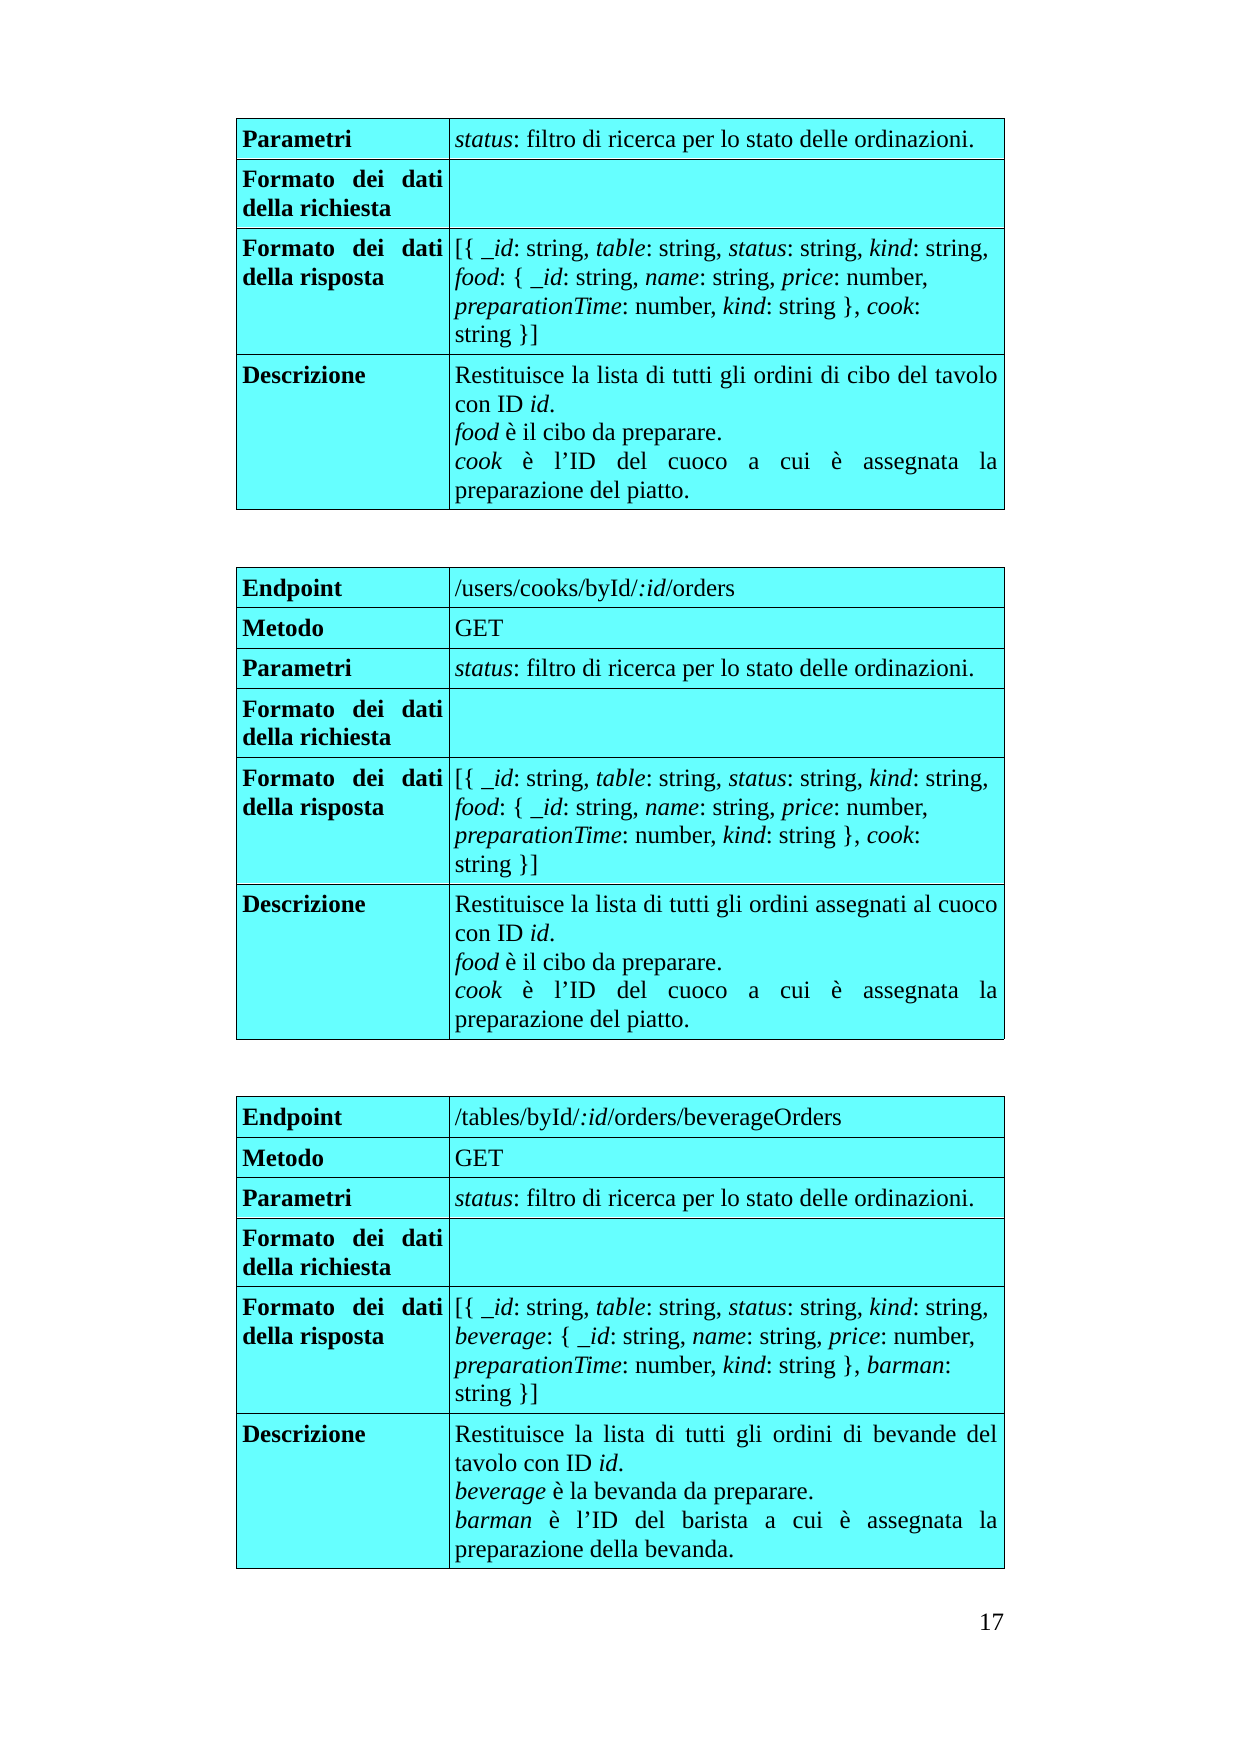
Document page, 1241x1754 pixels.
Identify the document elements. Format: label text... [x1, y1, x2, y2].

table_cell [450, 1219, 1004, 1286]
table_cell Formato dei dati della risposta [237, 758, 449, 883]
table_header Endpoint [237, 1097, 449, 1137]
table_cell status: filtro di ricerca per lo stato delle ordinazioni. [450, 119, 1004, 158]
table_cell Restituisce la lista di tutti gli ordini di cibo del tavolo con ID id. food è il cibo da preparare. cook è l’ID del cuoco a cui è assegnata la preparazione del piatto. [450, 355, 1004, 509]
table_cell GET [450, 1138, 1004, 1177]
table_cell GET [450, 608, 1004, 648]
table_cell [{ _id: string, table: string, status: string, kind: string, food: { _id: string, name: string, price: number, preparationTime: number, kind: string }, cook: string }] [450, 758, 1004, 883]
table_cell status: filtro di ricerca per lo stato delle ordinazioni. [450, 1178, 1004, 1217]
table_cell Parametri [237, 119, 449, 158]
table_cell Descrizione [237, 885, 449, 1039]
table_cell Formato dei dati della richiesta [237, 160, 449, 227]
table_cell Formato dei dati della richiesta [237, 1219, 449, 1286]
table_cell Formato dei dati della risposta [237, 229, 449, 354]
table_cell Parametri [237, 649, 449, 688]
table_cell Metodo [237, 608, 449, 648]
table_header /users/cooks/byId/:id/orders [450, 568, 1004, 607]
table_cell Metodo [237, 1138, 449, 1177]
table_cell [{ _id: string, table: string, status: string, kind: string, food: { _id: string, name: string, price: number, preparationTime: number, kind: string }, cook: string }] [450, 229, 1004, 354]
table_cell Descrizione [237, 1414, 449, 1568]
table_cell Descrizione [237, 355, 449, 509]
table_cell Parametri [237, 1178, 449, 1217]
table_cell Restituisce la lista di tutti gli ordini assegnati al cuoco con ID id. food è il cibo da preparare. cook è l’ID del cuoco a cui è assegnata la preparazione del piatto. [450, 885, 1004, 1039]
table_cell [450, 689, 1004, 757]
table_cell Formato dei dati della risposta [237, 1287, 449, 1413]
table_cell [450, 160, 1004, 227]
table_cell status: filtro di ricerca per lo stato delle ordinazioni. [450, 649, 1004, 688]
table_cell Formato dei dati della richiesta [237, 689, 449, 757]
table_cell Restituisce la lista di tutti gli ordini di bevande del tavolo con ID id. beverage è la bevanda da preparare. barman è l’ID del barista a cui è assegnata la preparazione della bevanda. [450, 1414, 1004, 1568]
table_cell [{ _id: string, table: string, status: string, kind: string, beverage: { _id: string, name: string, price: number, preparationTime: number, kind: string }, barman: string }] [450, 1287, 1004, 1413]
table_header Endpoint [237, 568, 449, 607]
table_header /tables/byId/:id/orders/beverageOrders [450, 1097, 1004, 1137]
